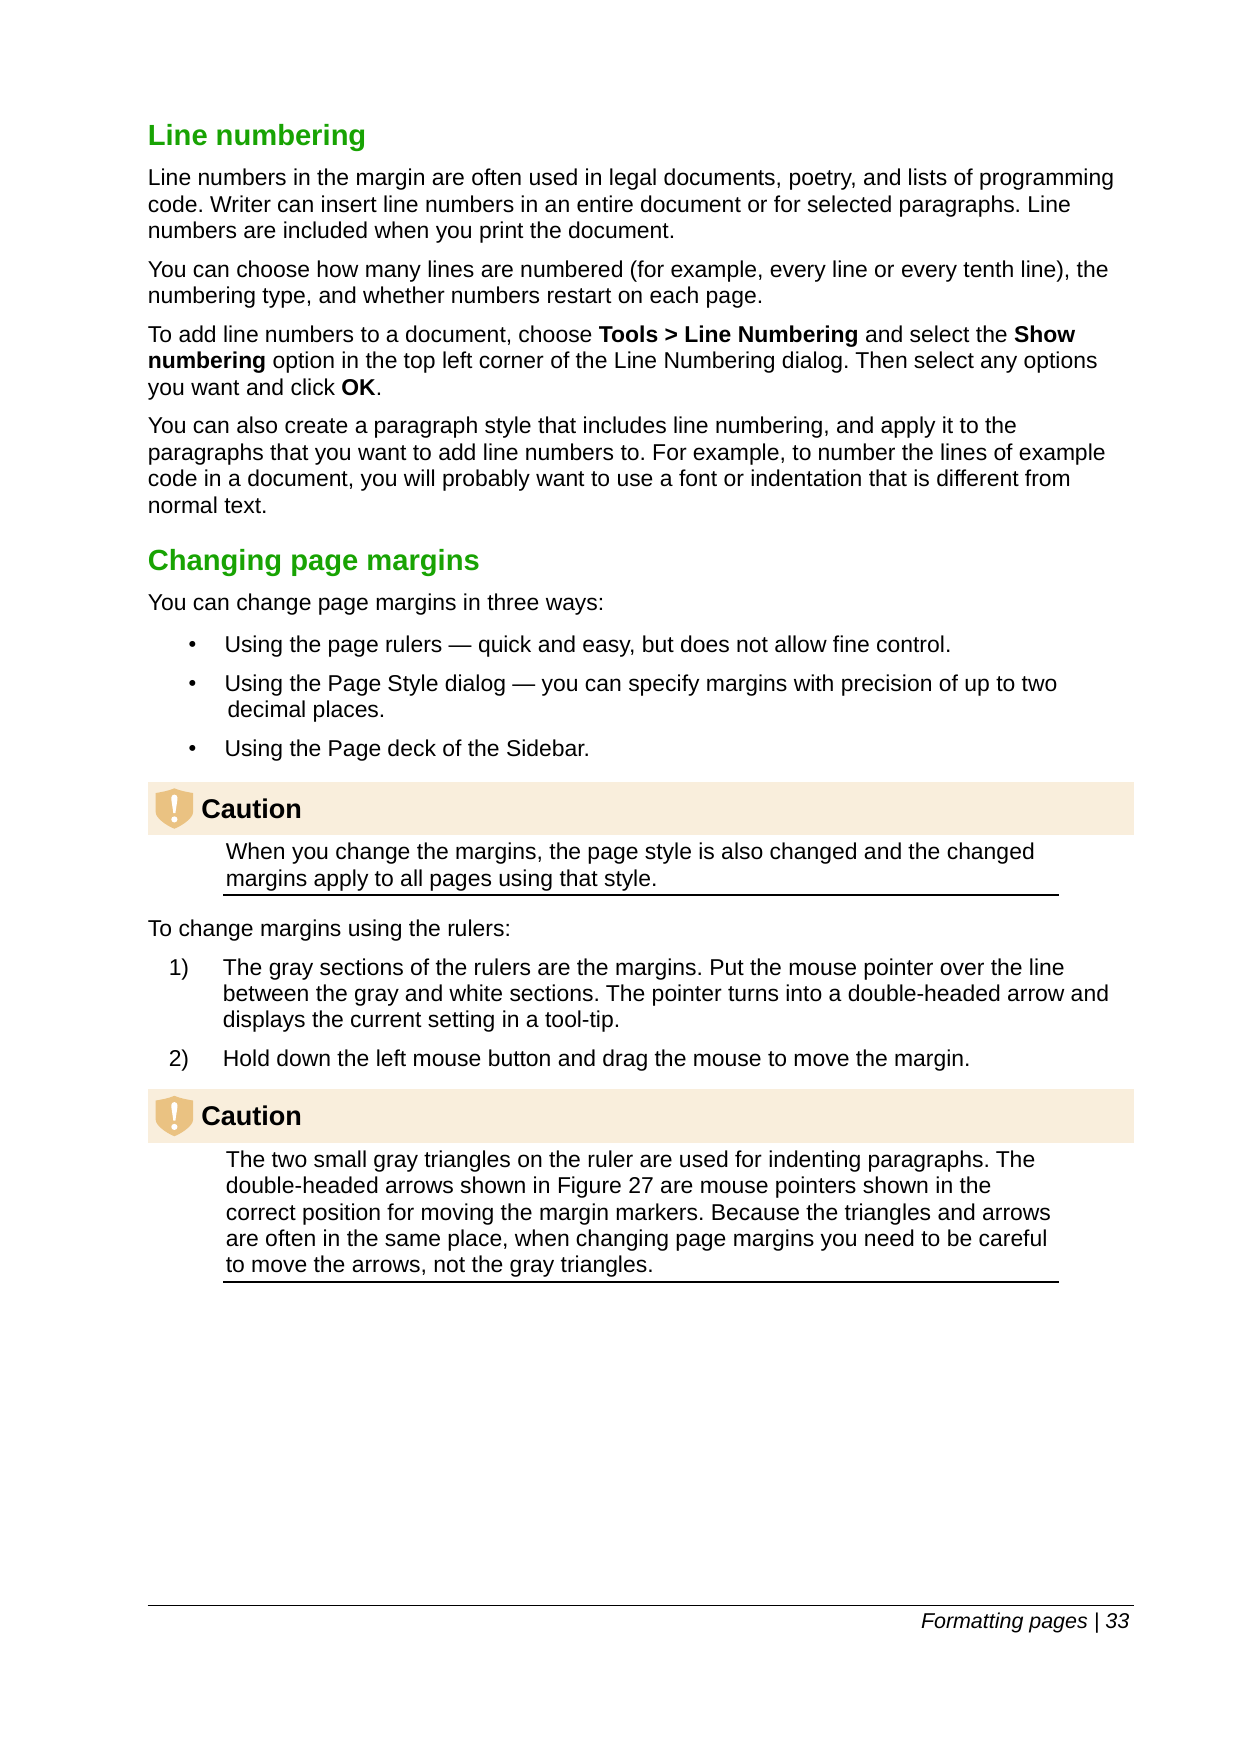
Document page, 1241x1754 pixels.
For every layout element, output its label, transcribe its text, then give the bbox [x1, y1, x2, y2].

text Line numbers in the margin are often used in legal documents, poetry, and lists of programming code. Writer can insert line numbers in an entire document or for selected paragraphs. Line numbers are included when you print the document. [148, 164, 1134, 243]
subtitle Changing page margins [148, 543, 1134, 576]
text To add line numbers to a document, choose Tools > Line Numbering and select the Show numbering option in the top left corner of the Line Numbering dialog. Then select any options you want and click OK. [148, 321, 1134, 400]
list Using the Page deck of the Sidebar. [185, 732, 1134, 764]
list Hold down the left mouse button and drag the mouse to move the margin. [189, 1045, 1134, 1072]
text The two small gray triangles on the ruler are used for indenting paragraphs. The double-headed arrows shown in Figure 27 are mouse pointers shown in the correct position for moving the margin markers. Because the triangles and arrows are often in the same place, when changing page margins you need to be careful to move the arrows, not the gray triangles. [223, 1143, 1059, 1281]
list Using the page rulers — quick and easy, but does not allow fine control. [185, 628, 1134, 657]
text To change margins using the rulers: [148, 915, 1134, 941]
subtitle Caution [148, 1089, 1134, 1143]
text You can choose how many lines are numbered (for example, every line or every tenth line), the numbering type, and whether numbers restart on each page. [148, 256, 1134, 308]
list You can change page margins in three ways: [148, 589, 1134, 615]
list The gray sections of the rulers are the margins. Put the mouse pointer over the line between the gray and white sections. The pointer turns into a double-headed arrow and displays the current setting in a tool-tip. [189, 954, 1134, 1033]
subtitle Caution [148, 782, 1134, 835]
text When you change the margins, the page style is also changed and the changed margins apply to all pages using that style. [223, 835, 1059, 894]
text You can also create a paragraph style that includes line numbering, and apply it to the paragraphs that you want to add line numbers to. For example, to number the lines of example code in a document, you will probably want to use a font or indentation that is different from normal text. [148, 412, 1134, 518]
subtitle Line numbering [148, 118, 1134, 152]
list Using the Page Style dialog — you can specify margins with precision of up to two decimal places. [185, 667, 1134, 722]
